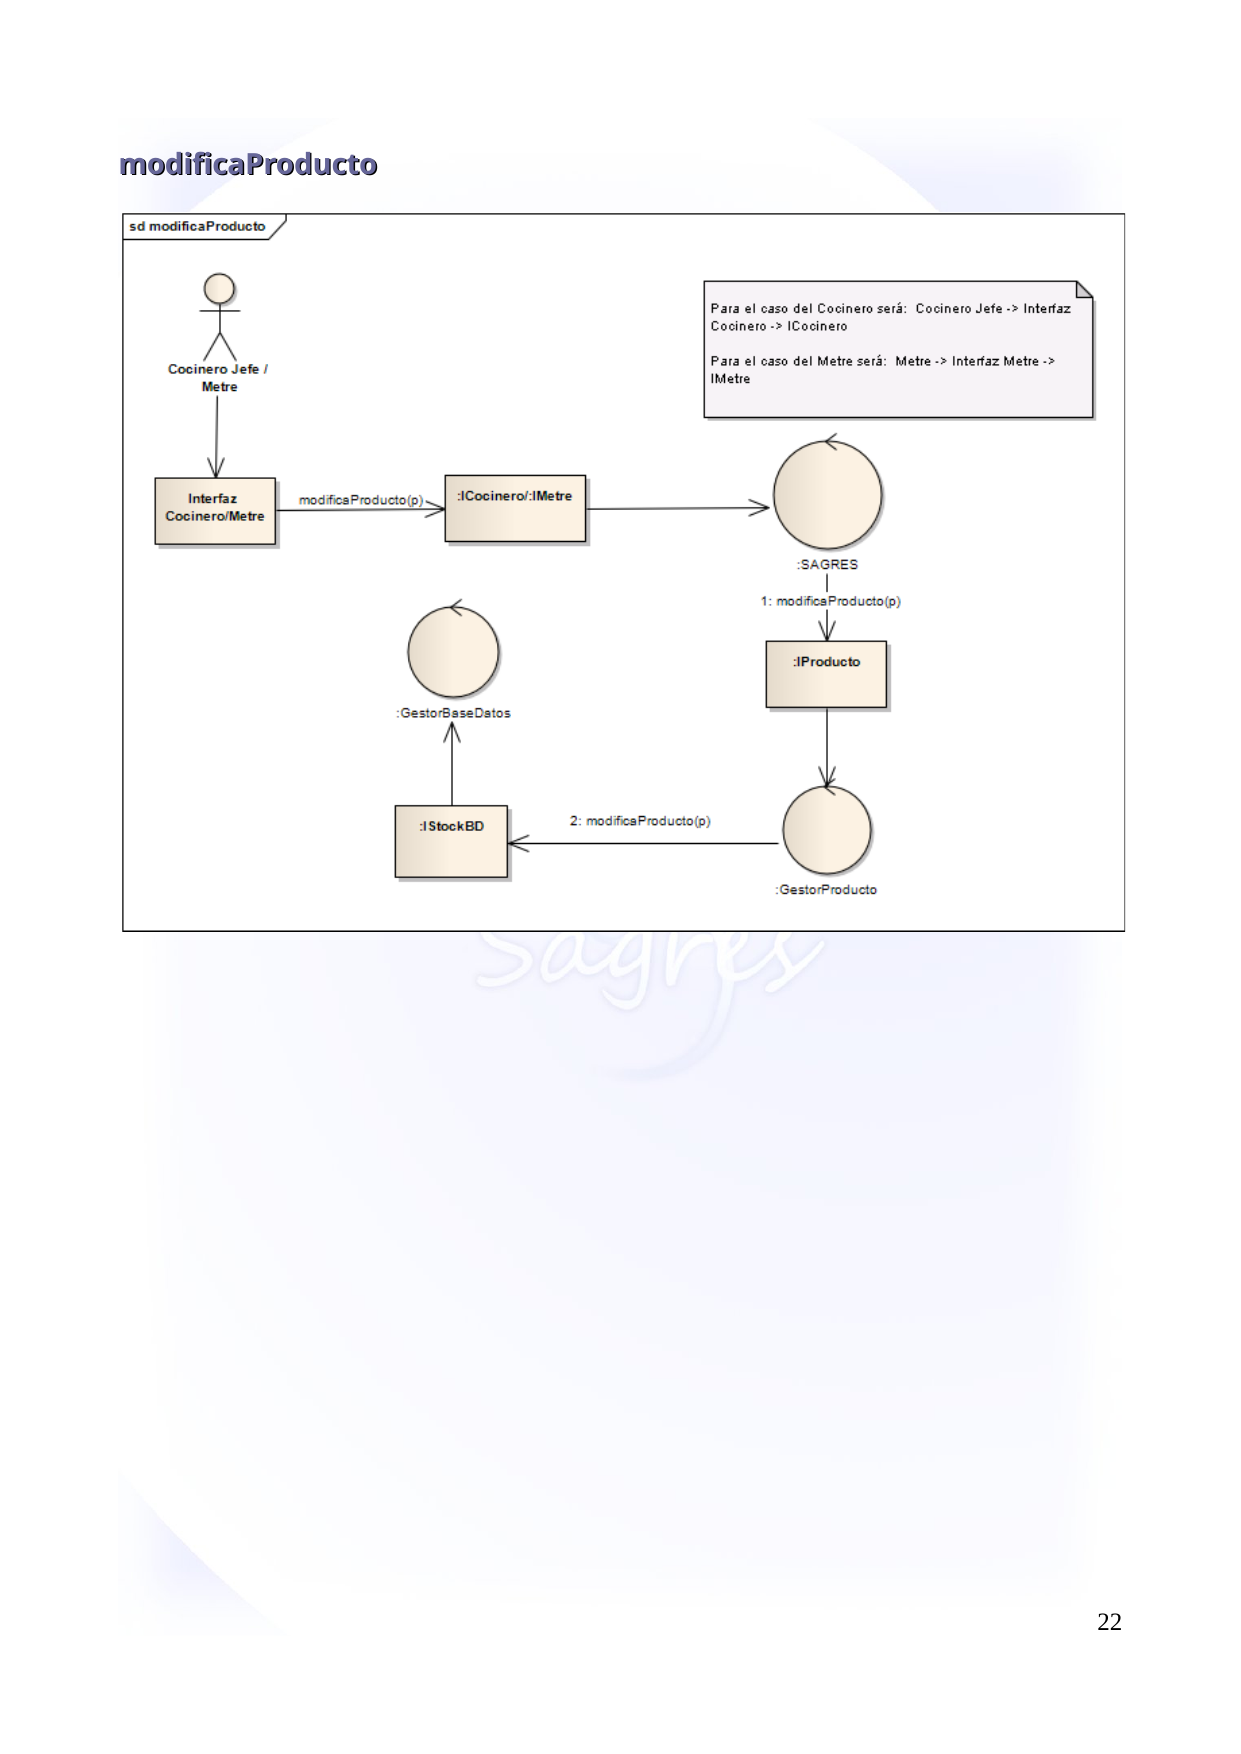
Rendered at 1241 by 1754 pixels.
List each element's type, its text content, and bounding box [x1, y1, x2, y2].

subtitle modificaProducto [118, 143, 1122, 183]
picture [118, 183, 1125, 1636]
picture [118, 118, 1122, 143]
